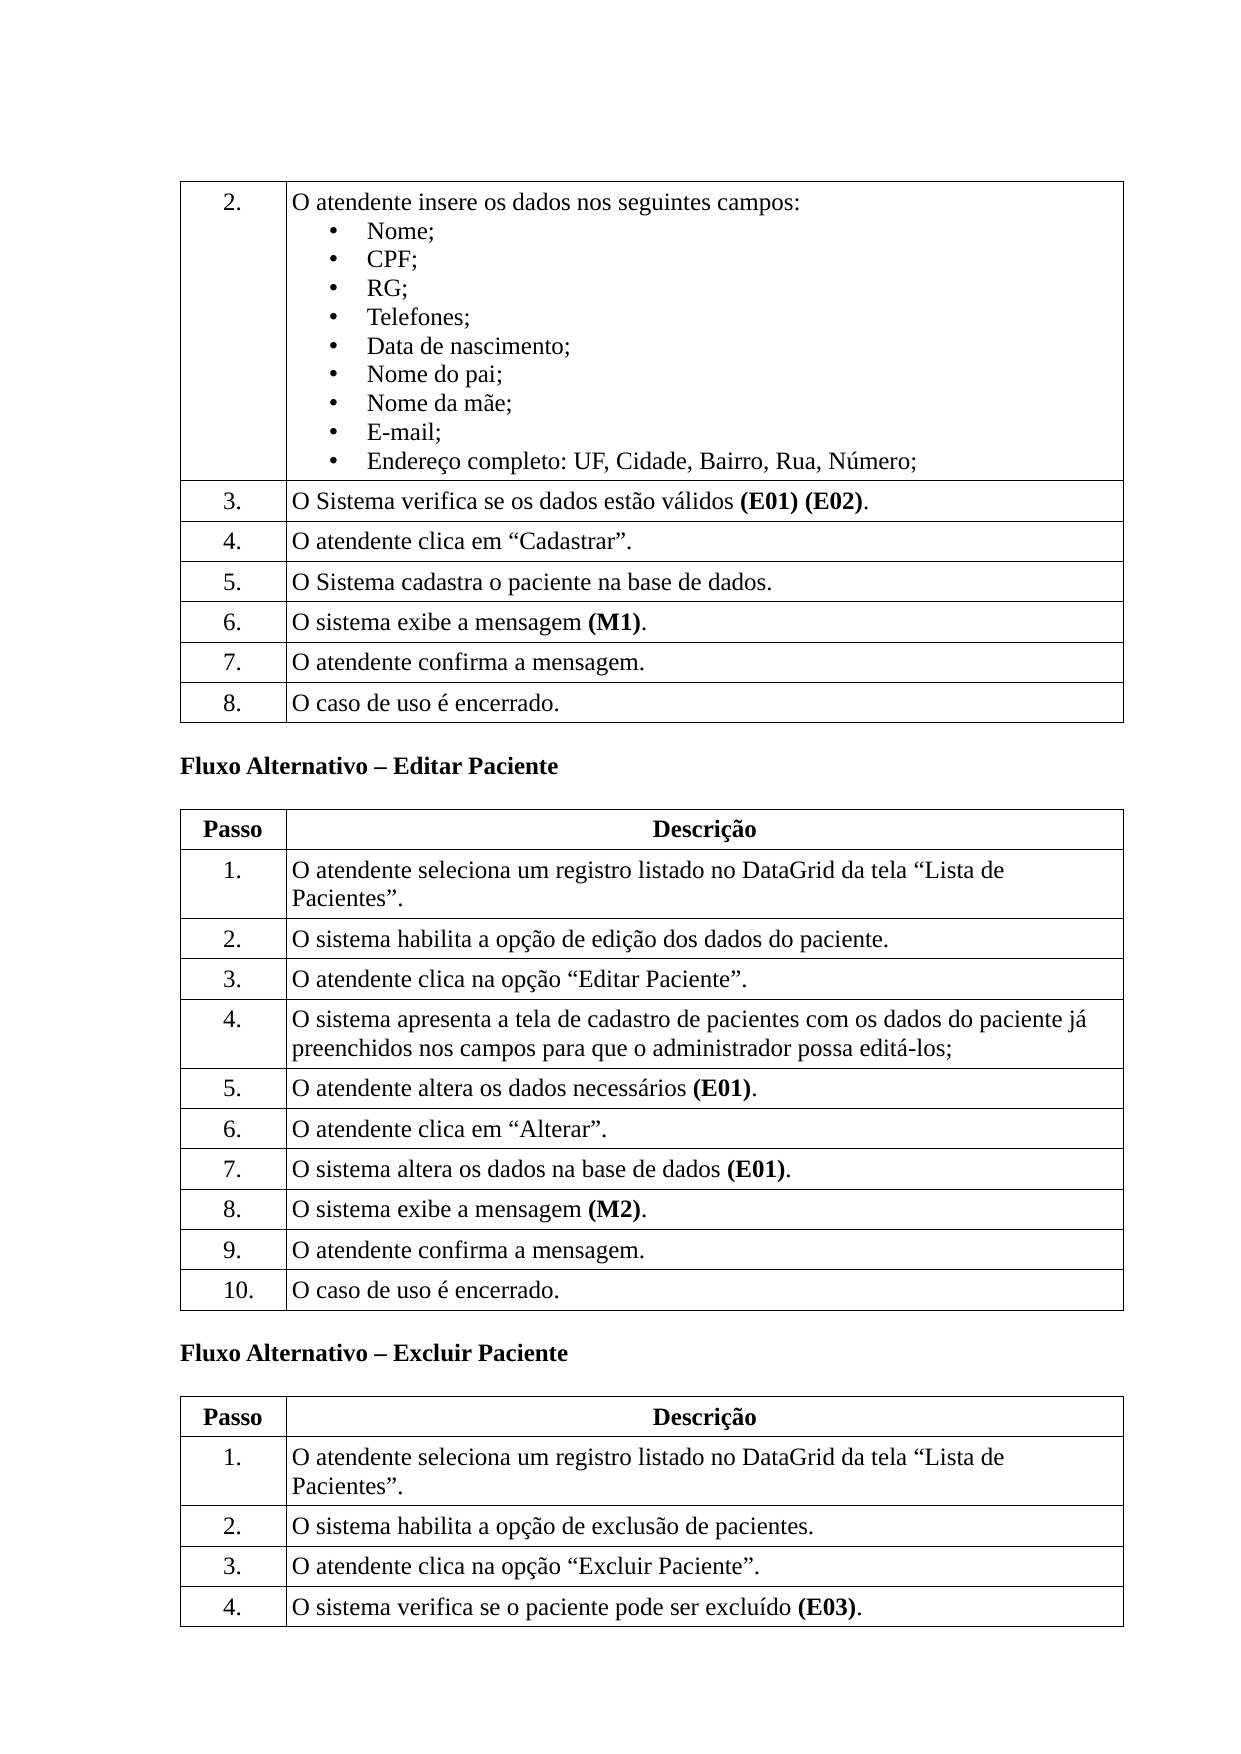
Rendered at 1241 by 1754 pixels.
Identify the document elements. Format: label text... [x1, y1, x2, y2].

table_cell O atendente clica em “Cadastrar”. [287, 522, 1123, 561]
table_header Passo [181, 1397, 286, 1436]
table_cell [181, 1230, 286, 1269]
table_header Passo [181, 810, 286, 849]
table_cell O atendente clica na opção “Editar Paciente”. [287, 959, 1123, 998]
table_cell O sistema habilita a opção de edição dos dados do paciente. [287, 919, 1123, 958]
table_cell O atendente confirma a mensagem. [287, 1230, 1123, 1269]
table_cell O Sistema cadastra o paciente na base de dados. [287, 562, 1123, 601]
table_cell O atendente confirma a mensagem. [287, 643, 1123, 682]
table_cell [181, 1437, 286, 1505]
table_cell O caso de uso é encerrado. [287, 683, 1123, 722]
table_cell [181, 481, 286, 521]
table_cell O Sistema verifica se os dados estão válidos (E01) (E02). [287, 481, 1123, 521]
table_cell [181, 1547, 286, 1586]
table_cell [181, 562, 286, 601]
table_cell [181, 643, 286, 682]
table_cell [181, 1270, 286, 1309]
table_cell O sistema habilita a opção de exclusão de pacientes. [287, 1506, 1123, 1546]
table_cell [181, 602, 286, 642]
text Fluxo Alternativo – Excluir Paciente [180, 1338, 1123, 1367]
table_cell O sistema exibe a mensagem (M2). [287, 1190, 1123, 1229]
table_header Descrição [287, 1397, 1123, 1436]
table_cell [181, 182, 286, 480]
table_cell O sistema altera os dados na base de dados (E01). [287, 1149, 1123, 1188]
table_cell [181, 850, 286, 918]
table_cell [181, 1109, 286, 1148]
table_cell O sistema verifica se o paciente pode ser excluído (E03). [287, 1587, 1123, 1626]
table_cell O atendente clica em “Alterar”. [287, 1109, 1123, 1148]
table_cell [181, 522, 286, 561]
table_cell [181, 1587, 286, 1626]
table_cell [181, 683, 286, 722]
text Fluxo Alternativo – Editar Paciente [180, 751, 1123, 780]
table_cell O atendente seleciona um registro listado no DataGrid da tela “Lista de Pacientes”. [287, 1437, 1123, 1505]
table_cell O atendente altera os dados necessários (E01). [287, 1069, 1123, 1108]
table_cell [181, 1190, 286, 1229]
table_cell [181, 1149, 286, 1188]
table_cell O atendente insere os dados nos seguintes campos: Nome; CPF; RG; Telefones; Data de nascimento; Nome do pai; Nome da mãe; E-mail; Endereço completo: UF, Cidade, Bairro, Rua, Número; [287, 182, 1123, 480]
table_cell O atendente clica na opção “Excluir Paciente”. [287, 1547, 1123, 1586]
table_cell O caso de uso é encerrado. [287, 1270, 1123, 1309]
table_header Descrição [287, 810, 1123, 849]
table_cell [181, 1506, 286, 1546]
table_cell [181, 919, 286, 958]
table_cell [181, 1000, 286, 1068]
table_cell O sistema apresenta a tela de cadastro de pacientes com os dados do paciente já preenchidos nos campos para que o administrador possa editá-los; [287, 1000, 1123, 1068]
table_cell O atendente seleciona um registro listado no DataGrid da tela “Lista de Pacientes”. [287, 850, 1123, 918]
table_cell [181, 959, 286, 998]
table_cell O sistema exibe a mensagem (M1). [287, 602, 1123, 642]
table_cell [181, 1069, 286, 1108]
